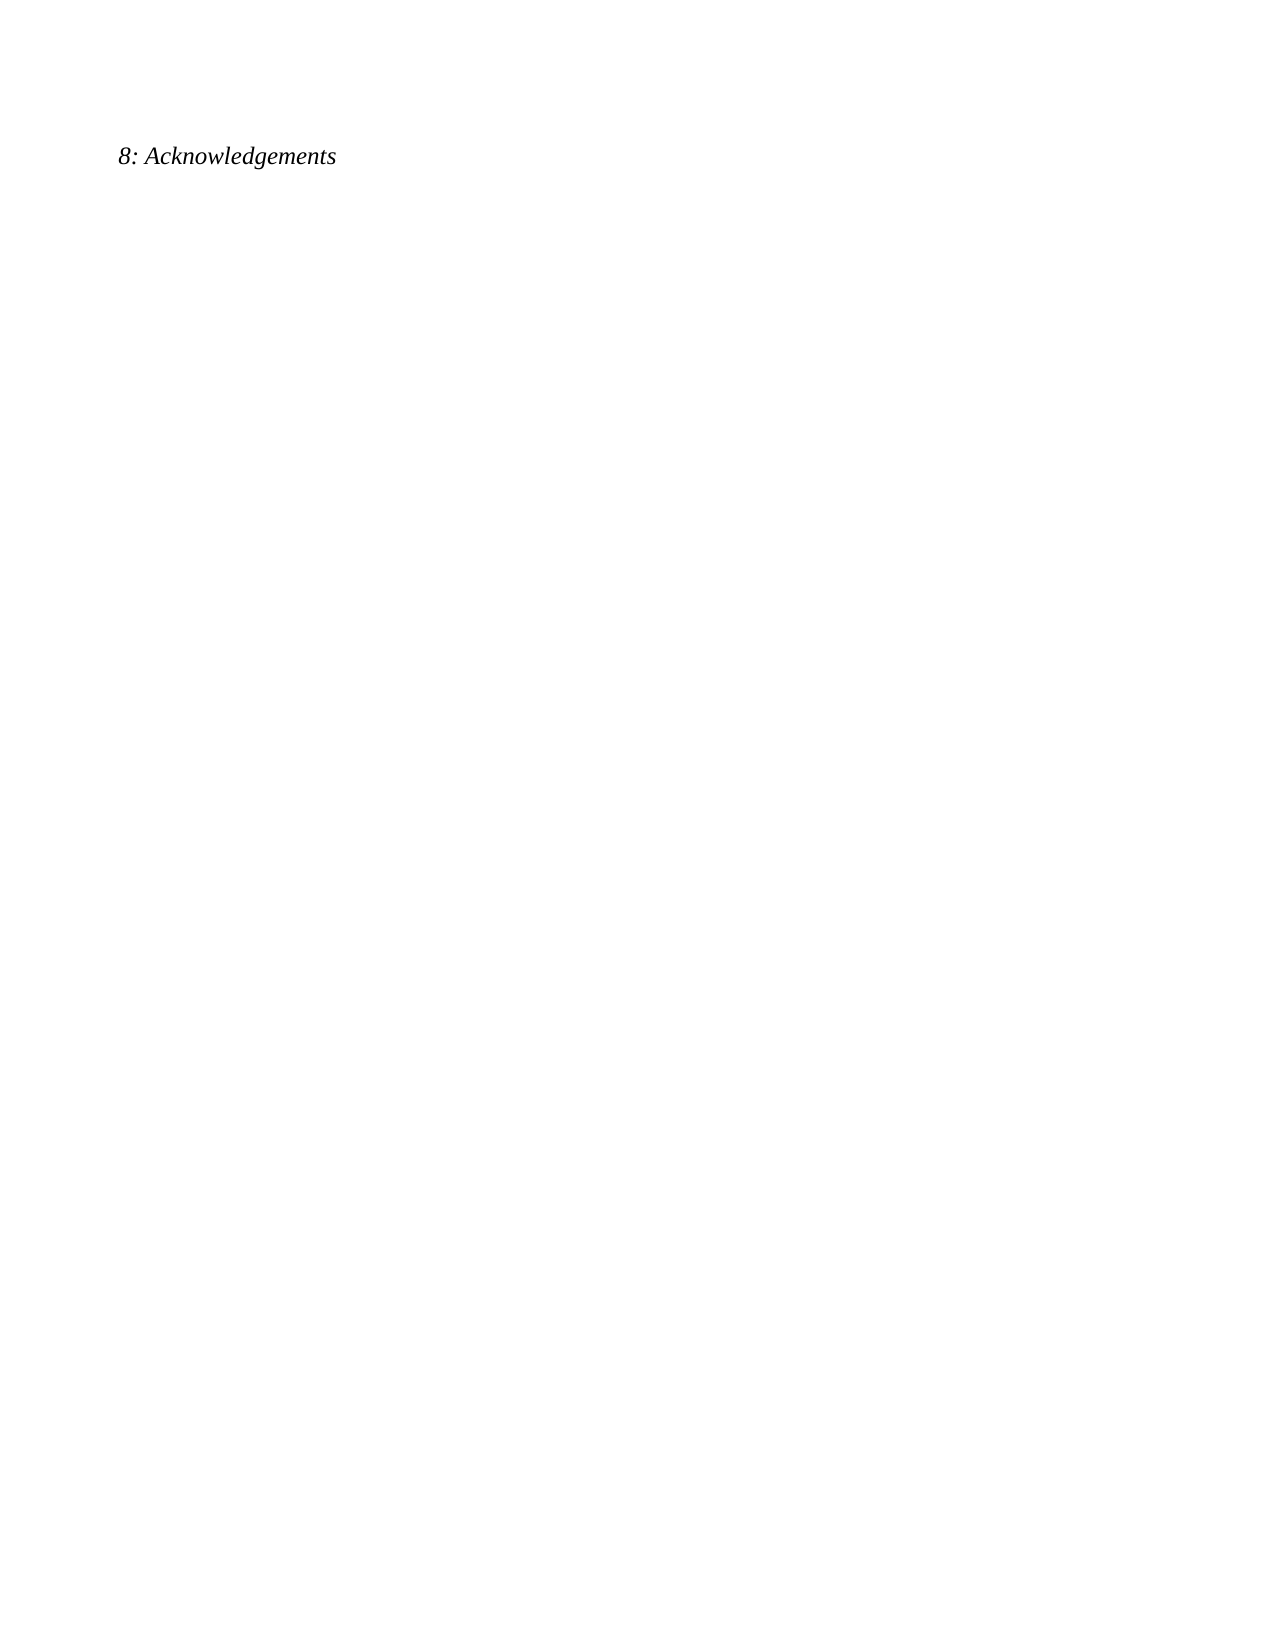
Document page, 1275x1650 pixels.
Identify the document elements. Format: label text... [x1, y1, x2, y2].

text 8: Acknowledgements [118, 141, 1157, 169]
